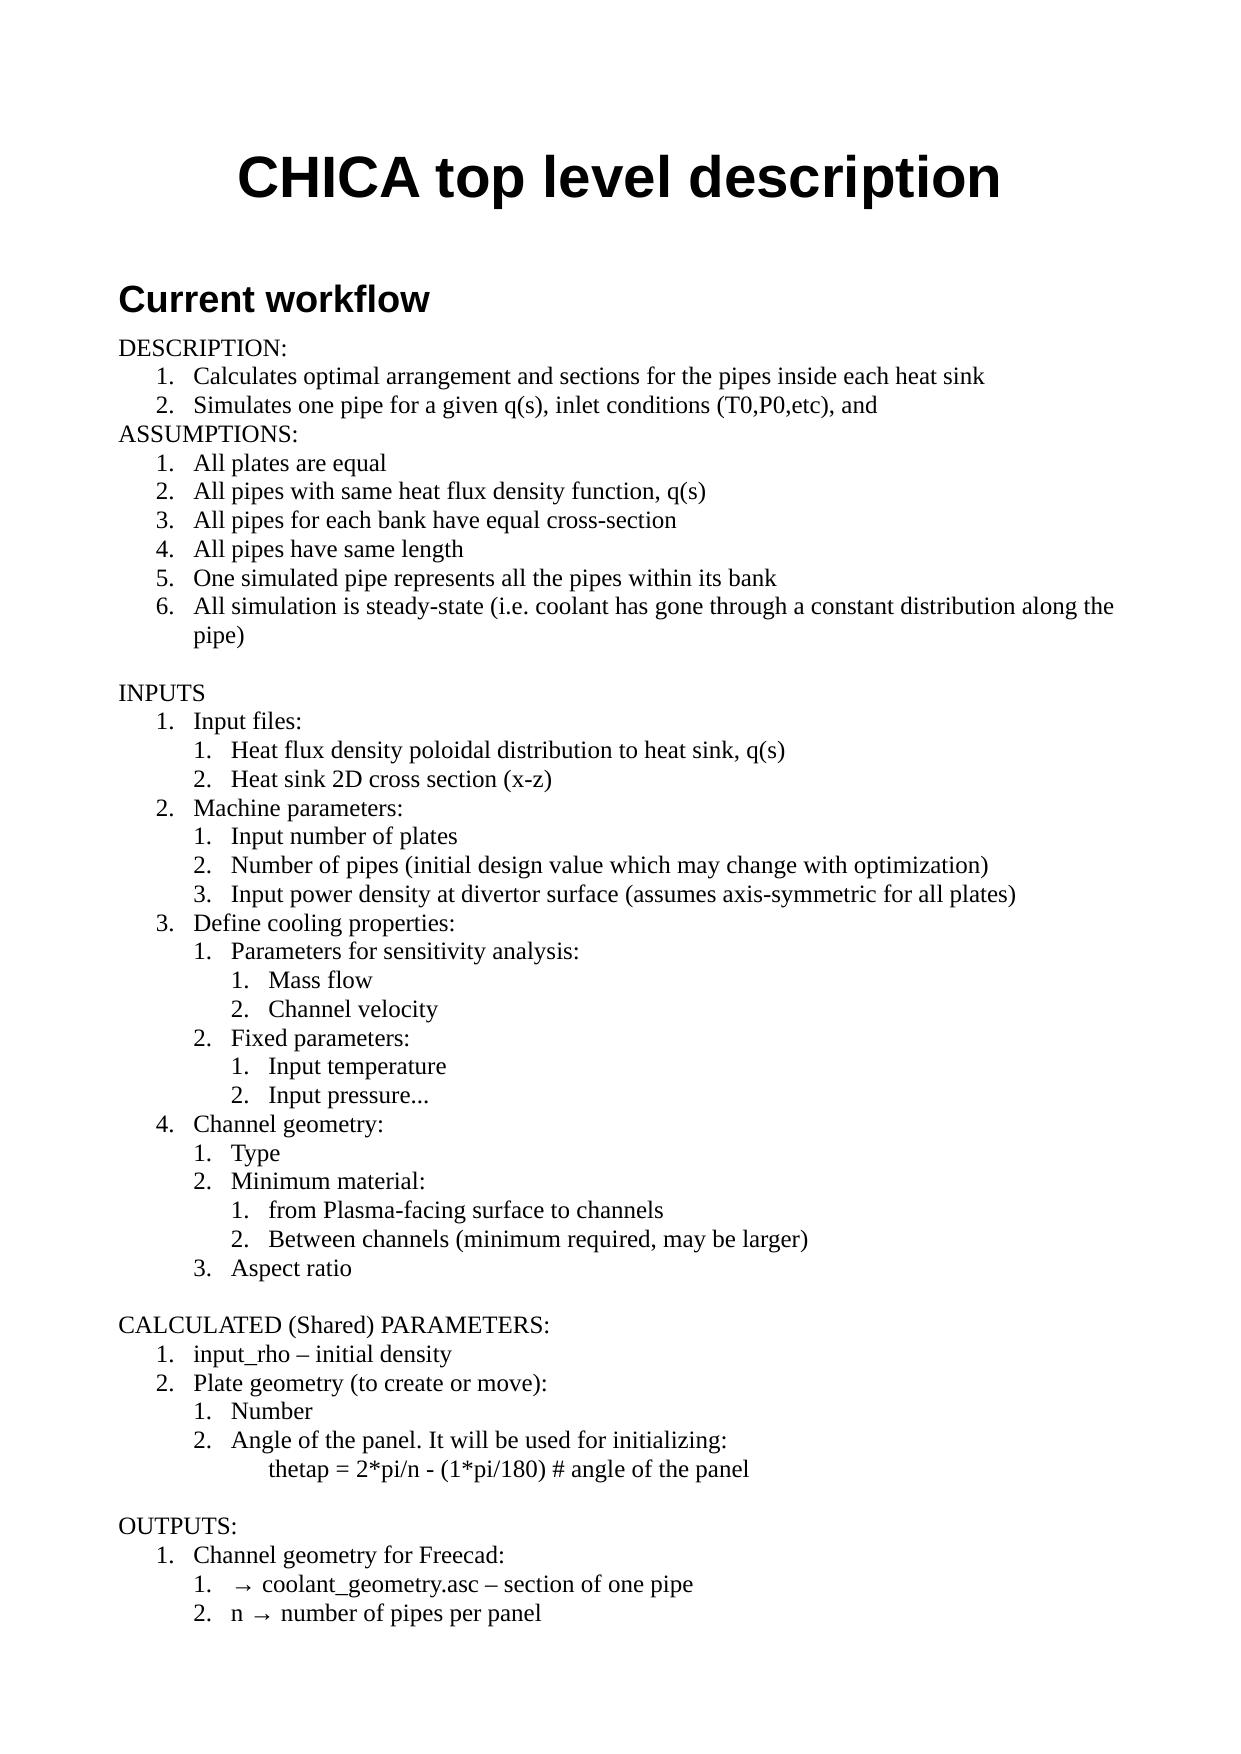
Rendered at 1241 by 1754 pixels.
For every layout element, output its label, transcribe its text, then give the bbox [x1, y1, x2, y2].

list Machine parameters: [156, 793, 1122, 821]
list Angle of the panel. It will be used for initializing: [193, 1425, 1122, 1454]
list Channel velocity [231, 994, 1122, 1023]
list Type [193, 1138, 1122, 1166]
list One simulated pipe represents all the pipes within its bank [156, 563, 1122, 591]
list Heat flux density poloidal distribution to heat sink, q(s) [193, 735, 1122, 764]
list Between channels (minimum required, may be larger) [231, 1224, 1122, 1253]
text INPUTS [118, 678, 1122, 706]
list Channel geometry for Freecad: [156, 1540, 1122, 1569]
list Number of pipes (initial design value which may change with optimization) [193, 850, 1122, 879]
list Calculates optimal arrangement and sections for the pipes inside each heat sink [156, 361, 1122, 390]
list Heat sink 2D cross section (x-z) [193, 764, 1122, 793]
list Fixed parameters: [193, 1023, 1122, 1051]
list Input power density at divertor surface (assumes axis-symmetric for all plates) [193, 879, 1122, 908]
list All plates are equal [156, 448, 1122, 476]
list Input temperature [231, 1051, 1122, 1080]
list → coolant_geometry.asc – section of one pipe [193, 1569, 1122, 1598]
title CHICA top level description [118, 143, 1122, 210]
list All pipes have same length [156, 534, 1122, 563]
list Aspect ratio [193, 1253, 1122, 1281]
list Input pressure... [231, 1080, 1122, 1109]
list thetap = 2*pi/n - (1*pi/180) # angle of the panel [231, 1454, 1122, 1483]
list All pipes with same heat flux density function, q(s) [156, 476, 1122, 505]
text DESCRIPTION: [118, 333, 1122, 361]
list All pipes for each bank have equal cross-section [156, 505, 1122, 534]
list Mass flow [231, 965, 1122, 994]
list n → number of pipes per panel [193, 1598, 1122, 1626]
list Define cooling properties: [156, 908, 1122, 936]
text OUTPUTS: [118, 1511, 1122, 1540]
subtitle Current workflow [118, 276, 1122, 320]
text ASSUMPTIONS: [118, 419, 1122, 448]
list input_rho – initial density [156, 1339, 1122, 1368]
list Simulates one pipe for a given q(s), inlet conditions (T0,P0,etc), and [156, 390, 1122, 419]
list Input number of plates [193, 821, 1122, 850]
list from Plasma-facing surface to channels [231, 1195, 1122, 1224]
list Number [193, 1396, 1122, 1425]
list Parameters for sensitivity analysis: [193, 936, 1122, 965]
list All simulation is steady-state (i.e. coolant has gone through a constant distribution along the pipe) [156, 591, 1122, 649]
list Channel geometry: [156, 1109, 1122, 1138]
list Minimum material: [193, 1166, 1122, 1195]
list Input files: [156, 706, 1122, 735]
text CALCULATED (Shared) PARAMETERS: [118, 1310, 1122, 1339]
list Plate geometry (to create or move): [156, 1368, 1122, 1396]
